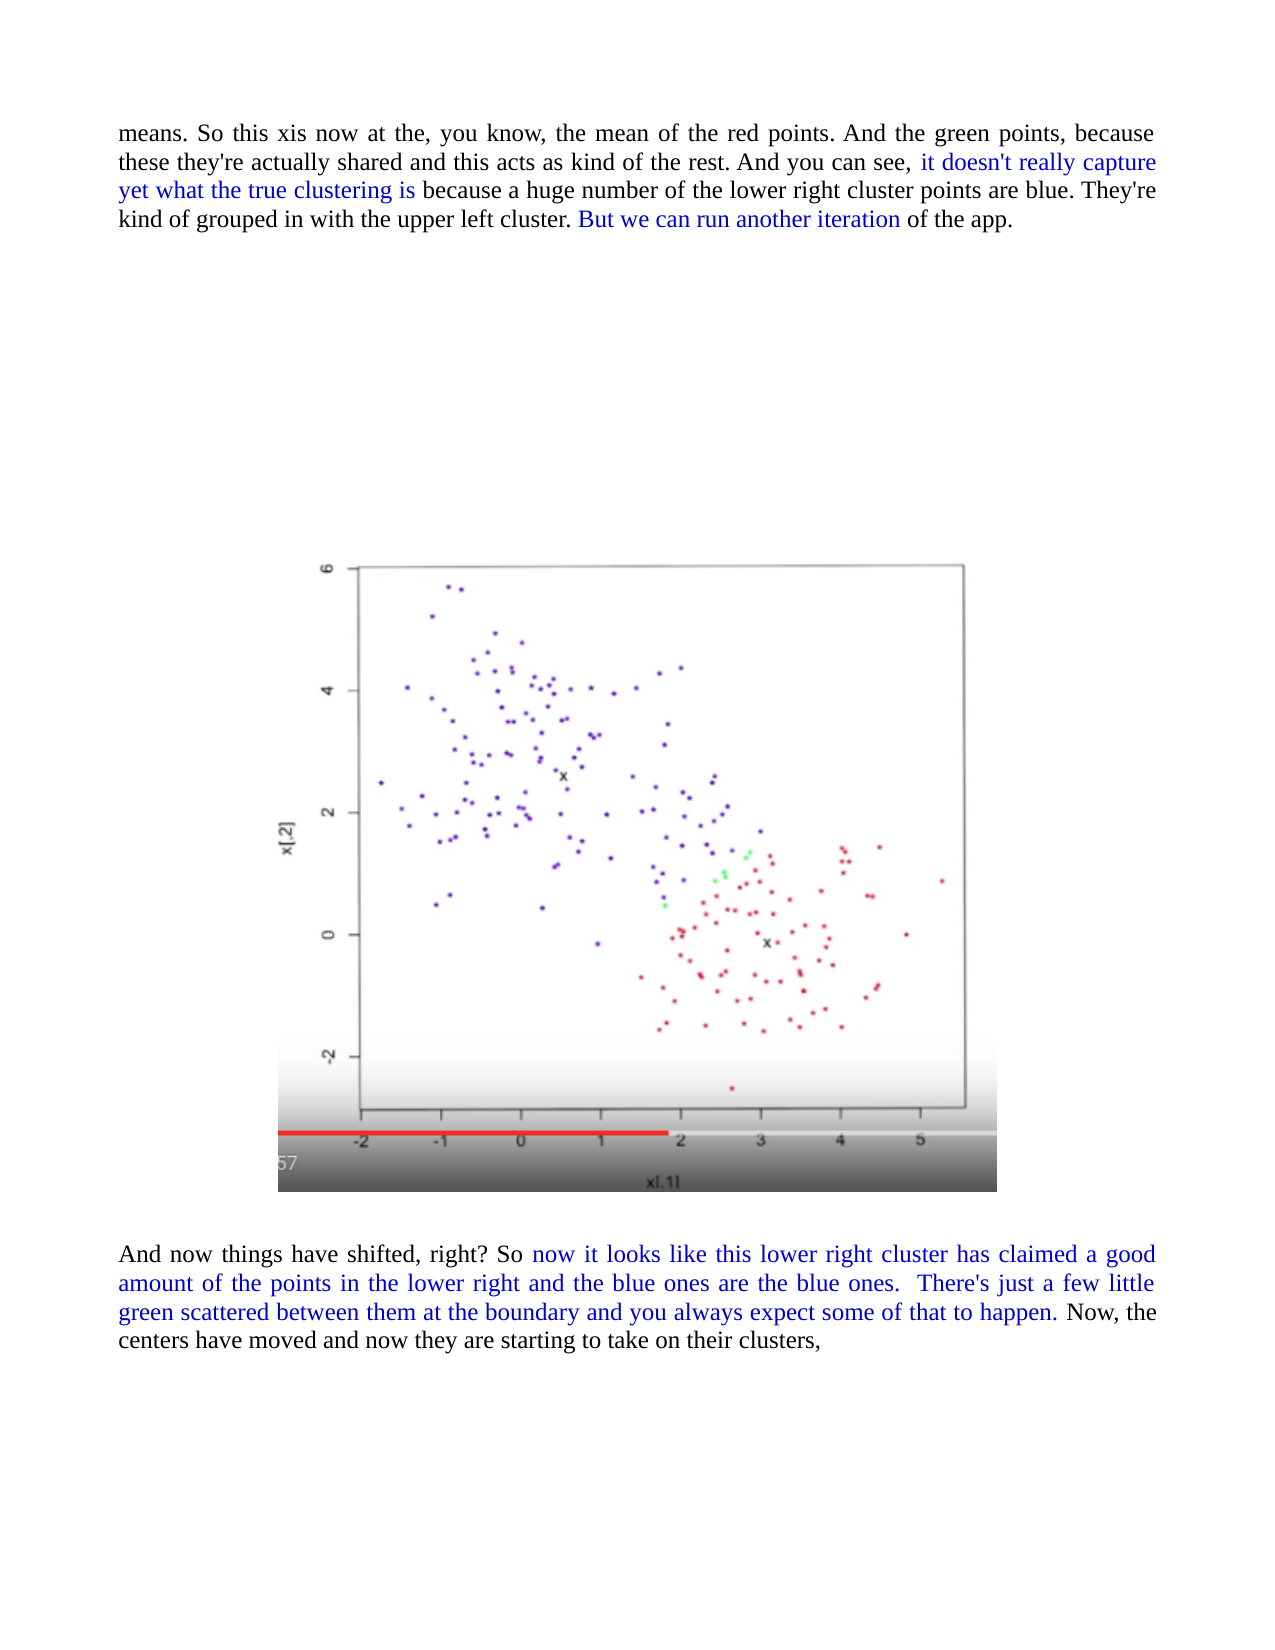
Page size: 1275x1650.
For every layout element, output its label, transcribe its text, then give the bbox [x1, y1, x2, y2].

text And now things have shifted, right? So now it looks like this lower right cluster has claimed a good amount of the points in the lower right and the blue ones are the blue ones. There's just a few little green scattered between them at the boundary and you always expect some of that to happen. Now, the centers have moved and now they are starting to take on their clusters, [118, 1239, 1157, 1354]
picture [278, 549, 997, 1192]
text means. So this xis now at the, you know, the mean of the red points. And the green points, because these they're actually shared and this acts as kind of the rest. And you can see, it doesn't really capture yet what the true clustering is because a huge number of the lower right cluster points are blue. They're kind of grouped in with the upper left cluster. But we can run another iteration of the app. [118, 118, 1157, 233]
